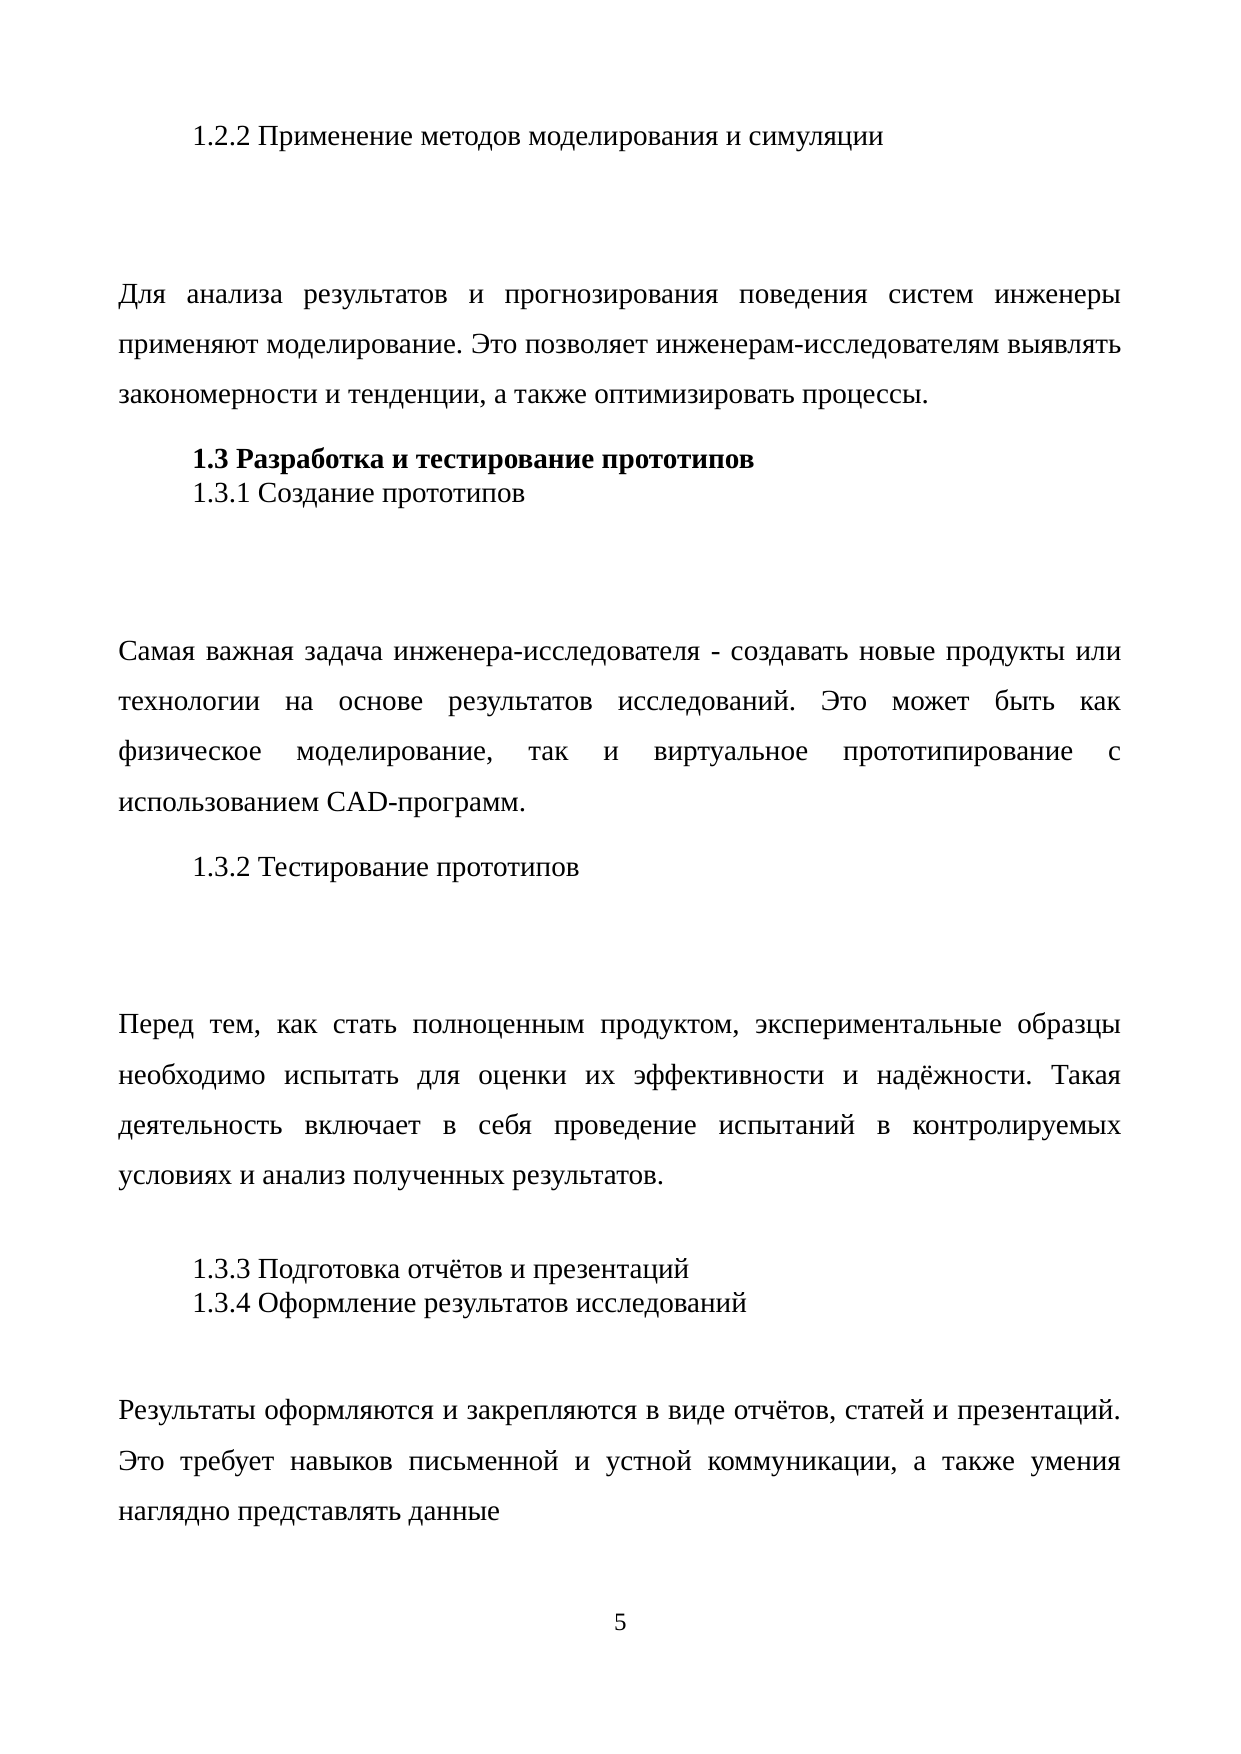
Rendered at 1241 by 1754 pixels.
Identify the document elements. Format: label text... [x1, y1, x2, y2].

subtitle Создание прототипов [118, 475, 1122, 509]
subtitle Оформление результатов исследований [118, 1285, 1122, 1318]
text Самая важная задача инженера-исследователя - создавать новые продукты или технологии на основе результатов исследований. Это может быть как физическое моделирование, так и виртуальное прототипирование с использованием CAD-программ. [118, 582, 1122, 817]
text Результаты оформляются и закрепляются в виде отчётов, статей и презентаций. Это требует навыков письменной и устной коммуникации, а также умения наглядно представлять данные [118, 1392, 1122, 1526]
text Для анализа результатов и прогнозирования поведения систем инженеры применяют моделирование. Это позволяет инженерам-исследователям выявлять закономерности и тенденции, а также оптимизировать процессы. [118, 226, 1122, 410]
subtitle Применение методов моделирования и симуляции [118, 118, 1122, 152]
subtitle Разработка и тестирование прототипов [118, 442, 1122, 475]
subtitle Подготовка отчётов и презентаций [118, 1251, 1122, 1285]
text Перед тем, как стать полноценным продуктом, экспериментальные образцы необходимо испытать для оценки их эффективности и надёжности. Такая деятельность включает в себя проведение испытаний в контролируемых условиях и анализ полученных результатов. [118, 956, 1122, 1191]
subtitle Тестирование прототипов [118, 849, 1122, 882]
